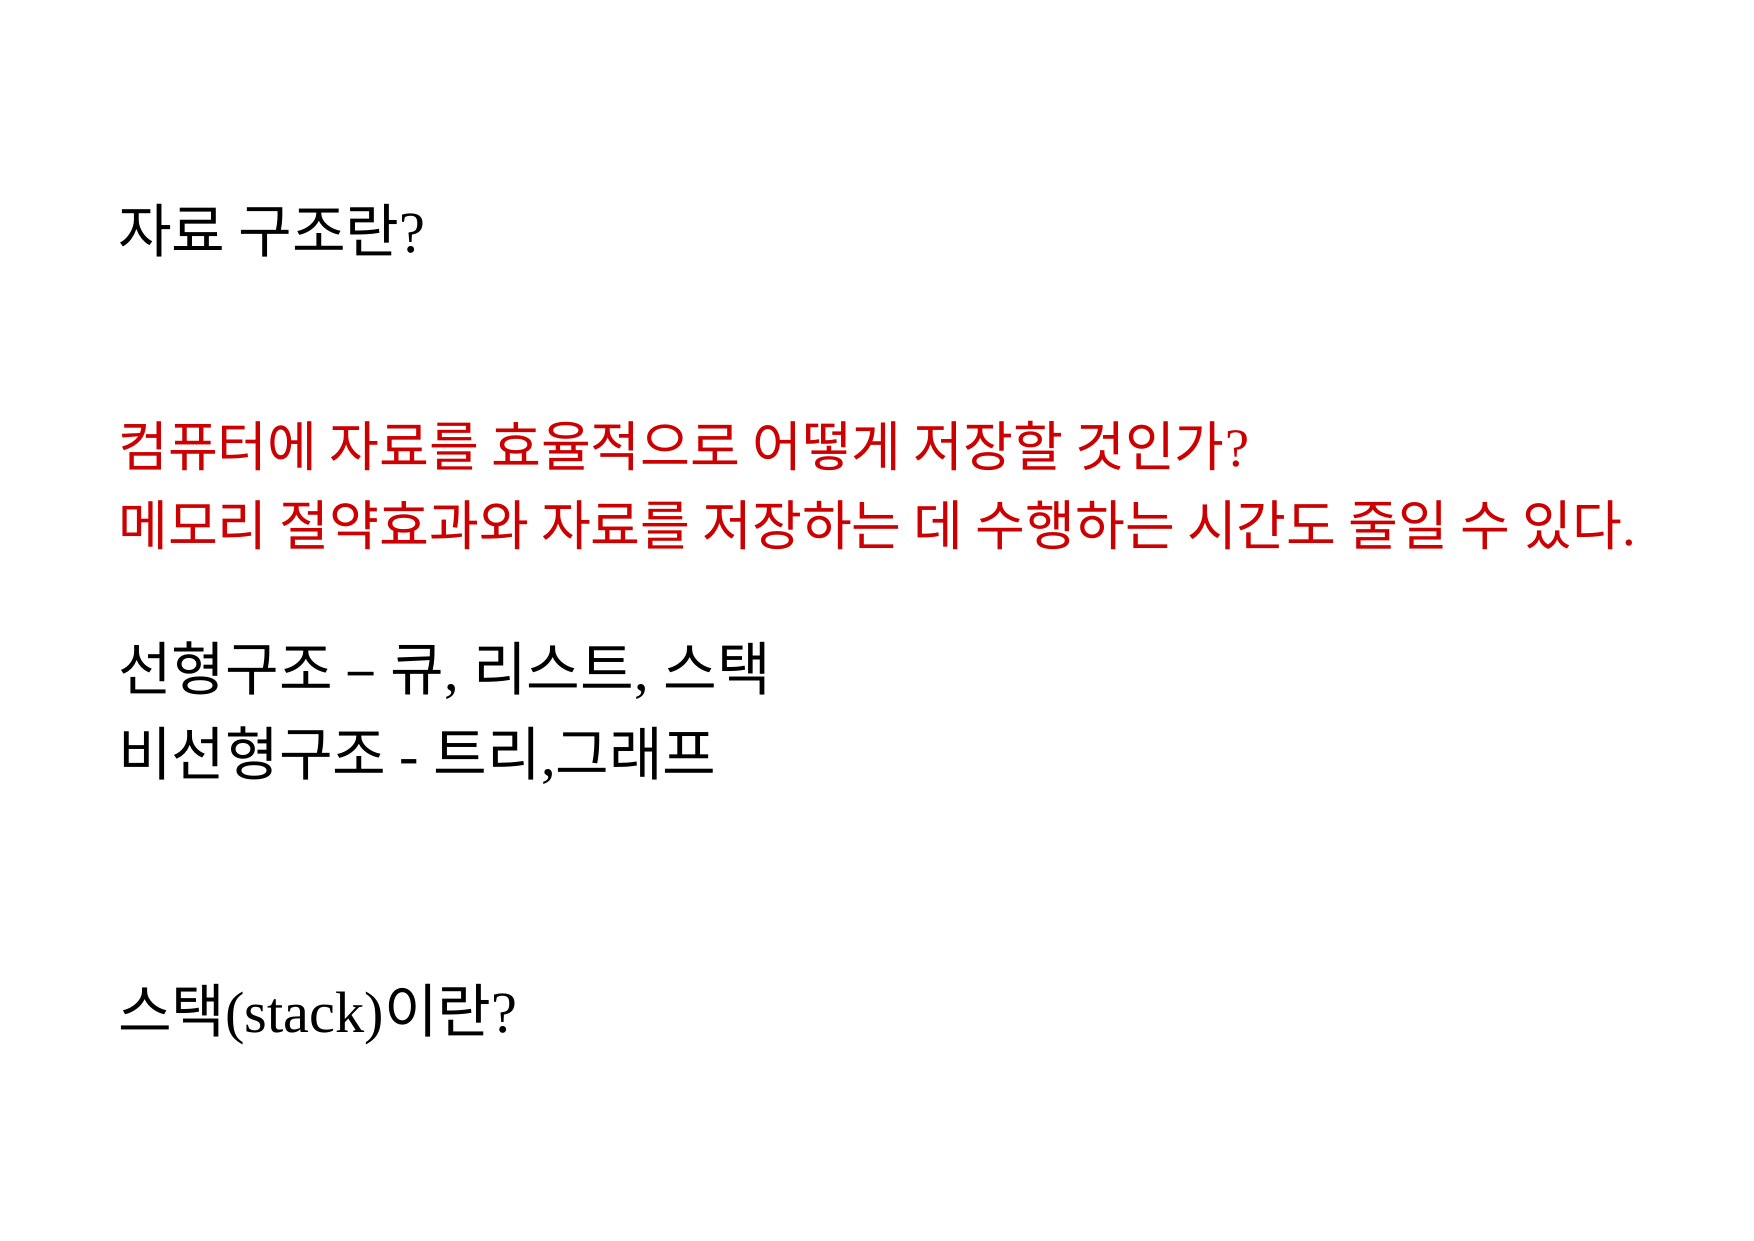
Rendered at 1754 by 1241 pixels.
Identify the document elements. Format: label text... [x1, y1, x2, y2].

text 컴퓨터에 자료를 효율적으로 어떻게 저장할 것인가? [118, 404, 1636, 482]
text 자료 구조란? [118, 185, 1636, 270]
text 스택(stack)이란? [118, 964, 1636, 1049]
text 선형구조 – 큐, 리스트, 스택 [118, 623, 1636, 707]
text 비선형구조 - 트리,그래프 [118, 707, 1636, 792]
text 메모리 절약효과와 자료를 저장하는 데 수행하는 시간도 줄일 수 있다. [118, 482, 1636, 623]
